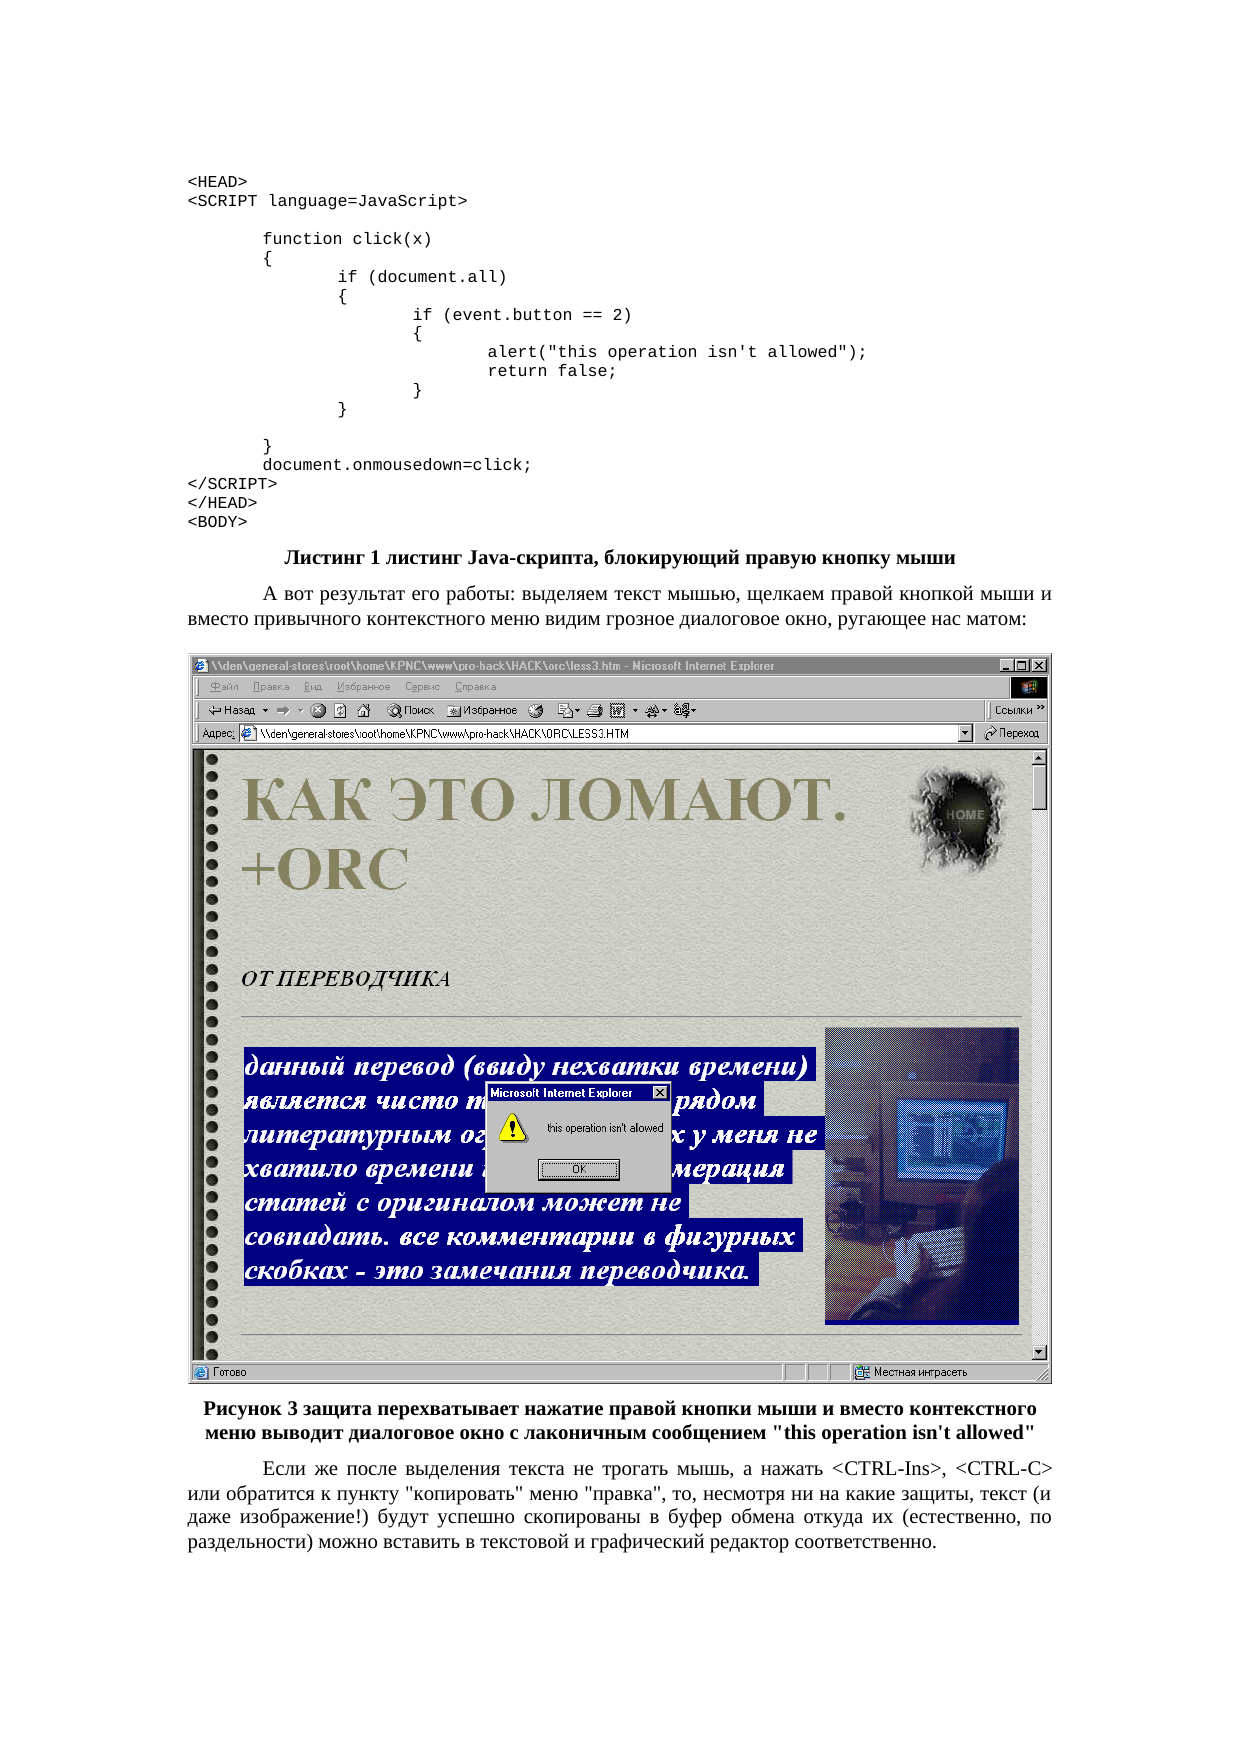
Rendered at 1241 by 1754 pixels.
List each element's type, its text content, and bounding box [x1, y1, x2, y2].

text Если же после выделения текста не трогать мышь, а нажать <CTRL-Ins>, <CTRL-C> или обратится к пункту "копировать" меню "правка", то, несмотря ни на какие защиты, текст (и даже изображение!) будут успешно скопированы в буфер обмена откуда их (естественно, по раздельности) можно вставить в текстовой и графический редактор соответственно. [187, 1456, 1053, 1553]
text Листинг 1 листинг Java-скрипта, блокирующий правую кнопку мыши [187, 545, 1053, 569]
text А вот результат его работы: выделяем текст мышью, щелкаем правой кнопкой мыши и вместо привычного контекстного меню видим грозное диалоговое окно, ругающее нас матом: [187, 581, 1053, 629]
text document.onmousedown=click; [187, 457, 1053, 476]
text { [187, 287, 1053, 306]
text </SCRIPT> [187, 476, 1053, 494]
text } [187, 438, 1053, 457]
picture [188, 653, 1052, 1384]
text } [187, 400, 1053, 419]
text <SCRIPT language=JavaScript> [187, 193, 1053, 212]
text if (document.all) [187, 268, 1053, 287]
text } [187, 381, 1053, 400]
text <HEAD> [187, 174, 1053, 193]
text </HEAD> [187, 494, 1053, 513]
text Рисунок 3 защита перехватывает нажатие правой кнопки мыши и вместо контекстного меню выводит диалоговое окно с лаконичным сообщением "this operation isn't allowed" [187, 1396, 1053, 1444]
text alert("this operation isn't allowed"); [187, 344, 1053, 363]
text { [187, 325, 1053, 344]
text if (event.button == 2) [187, 306, 1053, 325]
text <BODY> [187, 513, 1053, 532]
text return false; [187, 363, 1053, 381]
text function click(x) [187, 231, 1053, 249]
text { [187, 249, 1053, 268]
